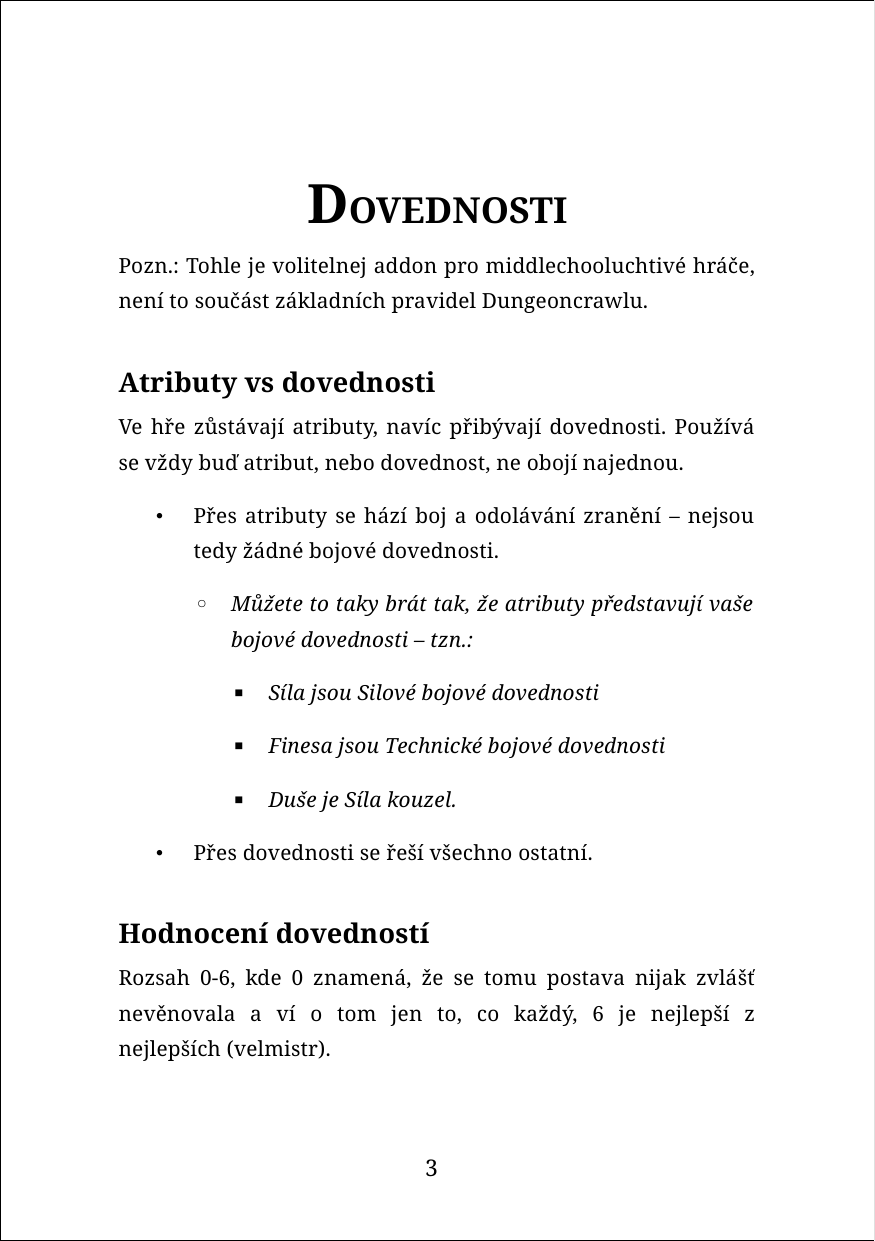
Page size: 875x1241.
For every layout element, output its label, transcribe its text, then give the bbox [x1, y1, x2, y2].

text Pozn.: Tohle je volitelnej addon pro middlechooluchtivé hráče, není to součást základních pravidel Dungeoncrawlu. [118, 251, 756, 315]
list Duše je Síla kouzel. [231, 785, 756, 813]
list Přes dovednosti se řeší všechno ostatní. [156, 838, 756, 866]
list Finesa jsou Technické bojové dovednosti [231, 732, 756, 760]
list Síla jsou Silové bojové dovednosti [231, 678, 756, 707]
list Přes atributy se hází boj a odolávání zranění – nejsou tedy žádné bojové dovednosti. [156, 501, 756, 565]
subtitle Hodnocení dovedností [118, 915, 756, 952]
subtitle Dovednosti [118, 166, 756, 239]
text Ve hře zůstávají atributy, navíc přibývají dovednosti. Používá se vždy buď atribut, nebo dovednost, ne obojí najednou. [118, 412, 756, 476]
text Rozsah 0-6, kde 0 znamená, že se tomu postava nijak zvlášť nevěnovala a ví o tom jen to, co každý, 6 je nejlepší z nejlepších (velmistr). [118, 963, 756, 1063]
subtitle Atributy vs dovednosti [118, 363, 756, 400]
list Můžete to taky brát tak, že atributy představují vaše bojové dovednosti – tzn.: [193, 589, 756, 653]
